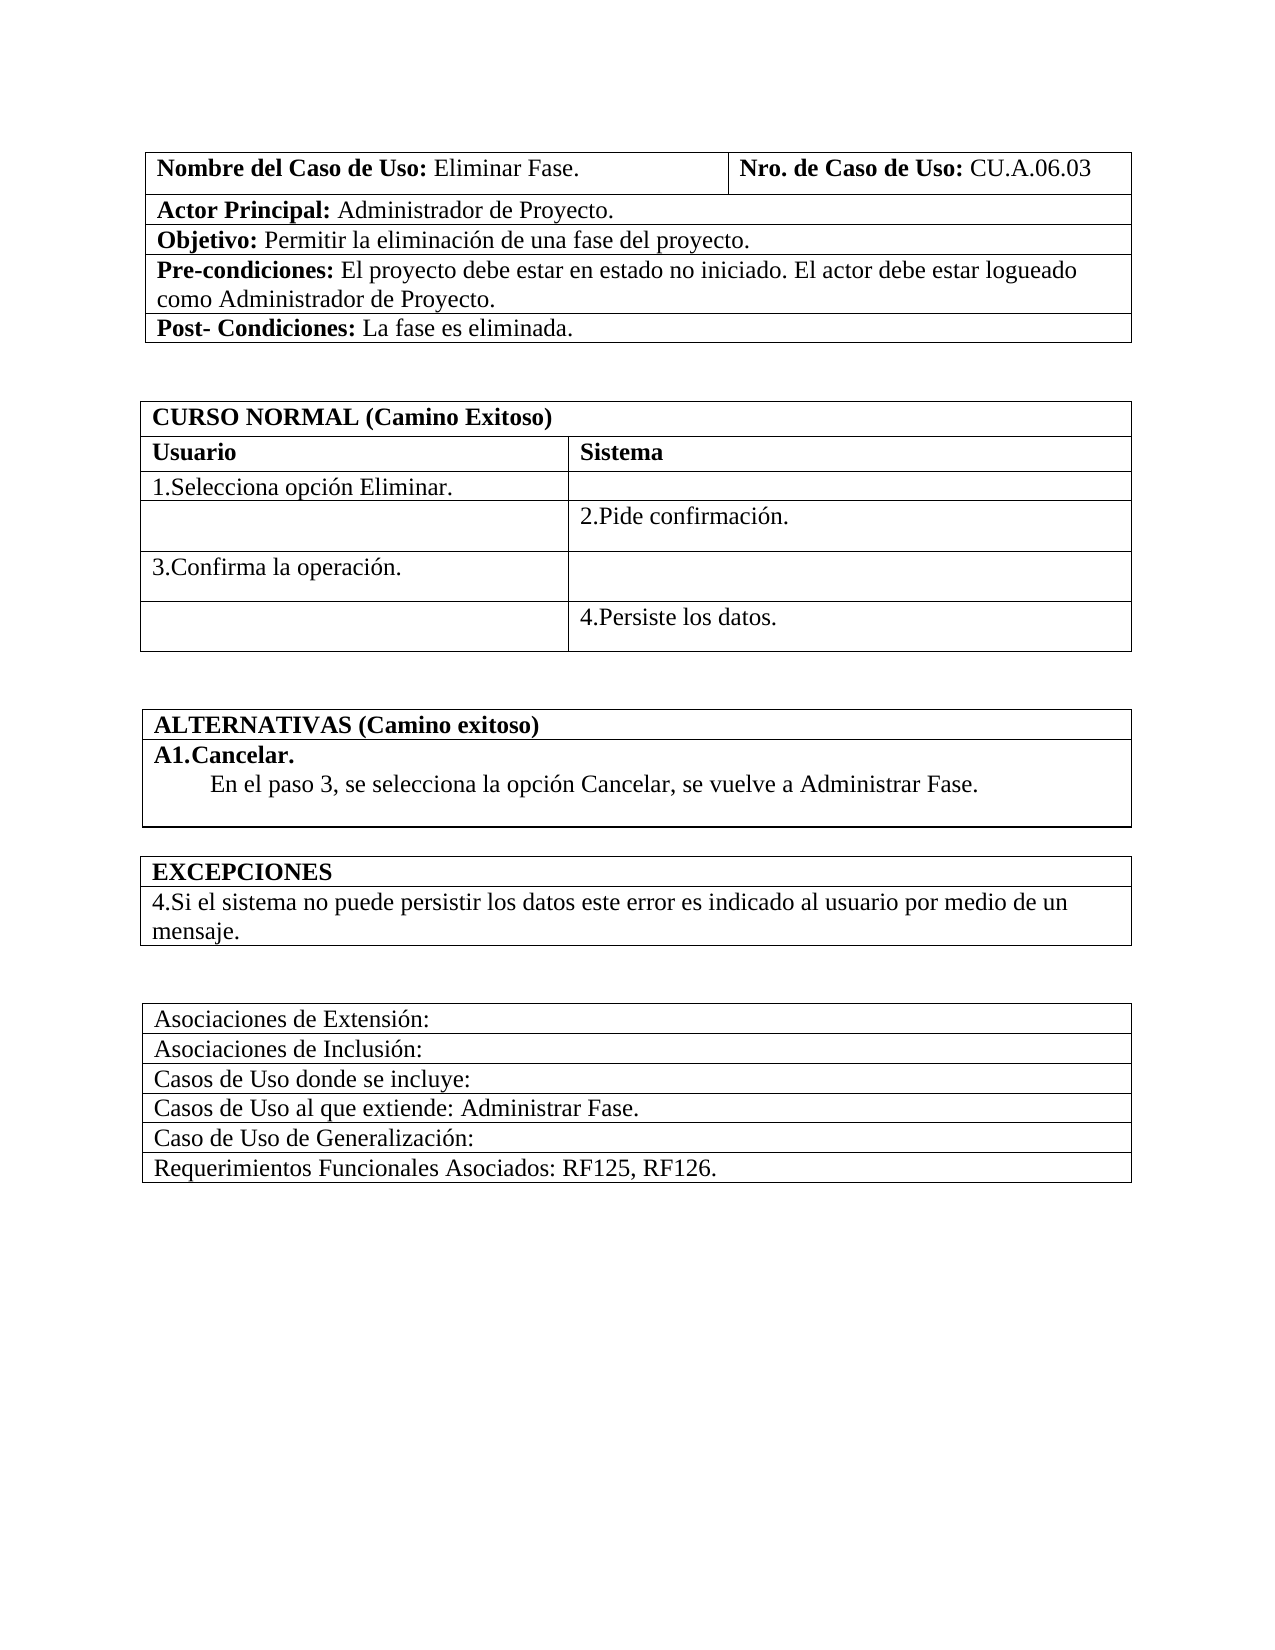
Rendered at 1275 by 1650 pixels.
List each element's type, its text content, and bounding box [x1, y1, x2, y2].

table_cell 2.Pide confirmación. [569, 501, 1131, 551]
table_cell Usuario [141, 437, 568, 471]
table_cell Casos de Uso donde se incluye: [143, 1064, 1131, 1092]
table_header Nro. de Caso de Uso: CU.A.06.03 [729, 153, 1131, 194]
table_cell 4.Persiste los datos. [569, 602, 1131, 651]
table_cell Caso de Uso de Generalización: [143, 1123, 1131, 1152]
table_cell Post- Condiciones: La fase es eliminada. [146, 314, 1131, 342]
table_cell Pre-condiciones: El proyecto debe estar en estado no iniciado. El actor debe estar logueado como Administrador de Proyecto. [146, 255, 1131, 312]
table_cell Objetivo: Permitir la eliminación de una fase del proyecto. [146, 225, 1131, 254]
table_cell Casos de Uso al que extiende: Administrar Fase. [143, 1094, 1131, 1122]
table_cell [141, 501, 568, 551]
table_cell 1.Selecciona opción Eliminar. [141, 472, 568, 500]
table_cell Sistema [569, 437, 1131, 471]
table_header ALTERNATIVAS (Camino exitoso) [143, 710, 1131, 739]
table_cell [569, 472, 1131, 500]
table_cell Requerimientos Funcionales Asociados: RF125, RF126. [143, 1153, 1131, 1182]
table_cell Asociaciones de Inclusión: [143, 1034, 1131, 1063]
table_cell Actor Principal: Administrador de Proyecto. [146, 195, 1131, 224]
table_header EXCEPCIONES [141, 857, 1131, 886]
table_cell [569, 552, 1131, 601]
table_cell Cancelar. En el paso 3, se selecciona la opción Cancelar, se vuelve a Administrar Fase. [143, 740, 1131, 826]
table_header CURSO NORMAL (Camino Exitoso) [141, 402, 1131, 436]
table_cell [141, 602, 568, 651]
table_cell 4.Si el sistema no puede persistir los datos este error es indicado al usuario por medio de un mensaje. [141, 887, 1131, 944]
table_header Asociaciones de Extensión: [143, 1004, 1131, 1033]
table_cell 3.Confirma la operación. [141, 552, 568, 601]
table_header Nombre del Caso de Uso: Eliminar Fase. [146, 153, 728, 194]
